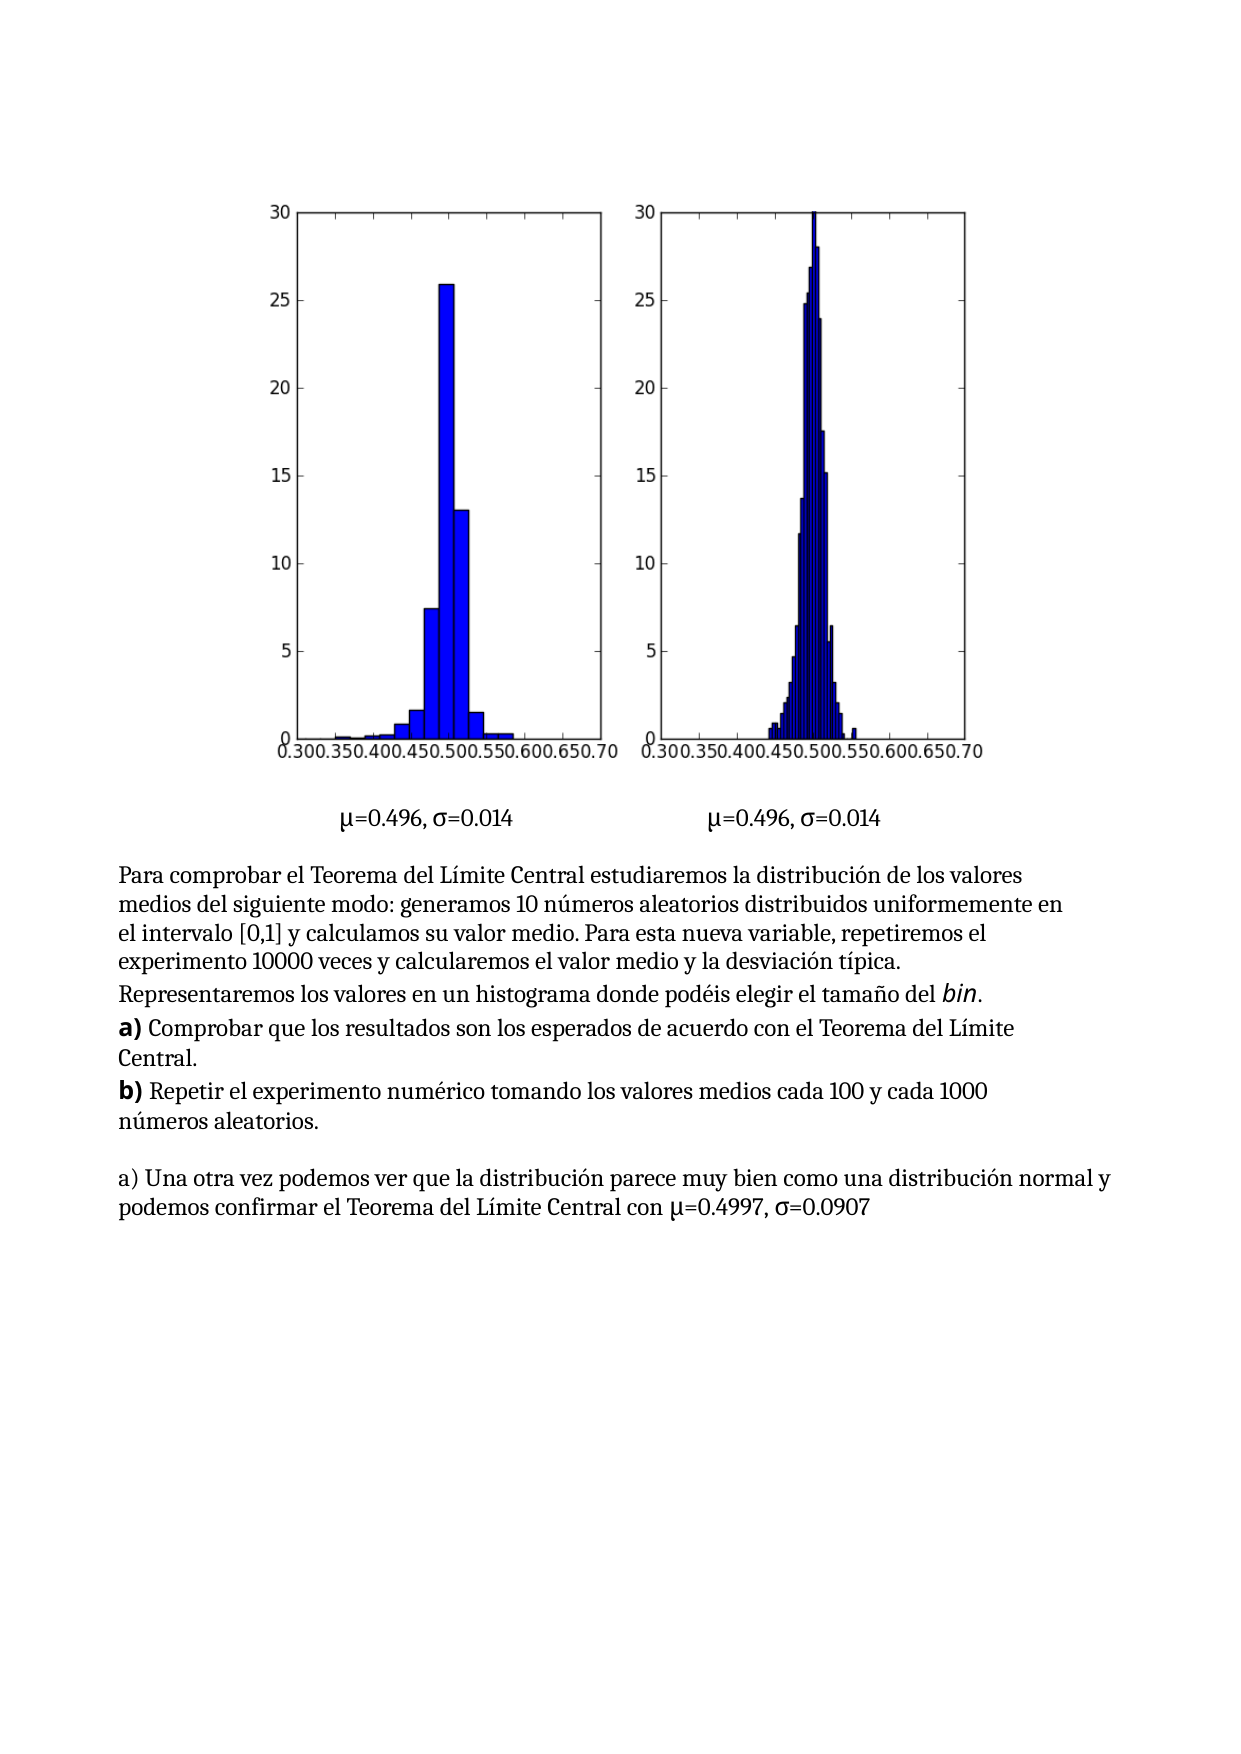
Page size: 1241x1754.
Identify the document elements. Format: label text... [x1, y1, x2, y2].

picture [189, 146, 1051, 804]
text experimento 10000 veces y calcularemos el valor medio y la desviación típica. [118, 947, 1122, 976]
text el intervalo [0,1] y calculamos su valor medio. Para esta nueva variable, repetiremos el [118, 918, 1122, 947]
text μ=0.496, σ=0.014 μ=0.496, σ=0.014 [118, 147, 1122, 832]
text Central. [118, 1044, 1122, 1073]
text b) Repetir el experimento numérico tomando los valores medios cada 100 y cada 1000 [118, 1073, 1122, 1107]
text a) Una otra vez podemos ver que la distribución parece muy bien como una distribución normal y podemos confirmar el Teorema del Límite Central con μ=0.4997, σ=0.0907 [118, 1164, 1122, 1222]
text Para comprobar el Teorema del Límite Central estudiaremos la distribución de los valores [118, 861, 1122, 890]
text medios del siguiente modo: generamos 10 números aleatorios distribuidos uniformemente en [118, 890, 1122, 918]
text Representaremos los valores en un histograma donde podéis elegir el tamaño del bin. [118, 976, 1122, 1010]
text números aleatorios. [118, 1107, 1122, 1136]
text a) Comprobar que los resultados son los esperados de acuerdo con el Teorema del Límite [118, 1010, 1122, 1044]
